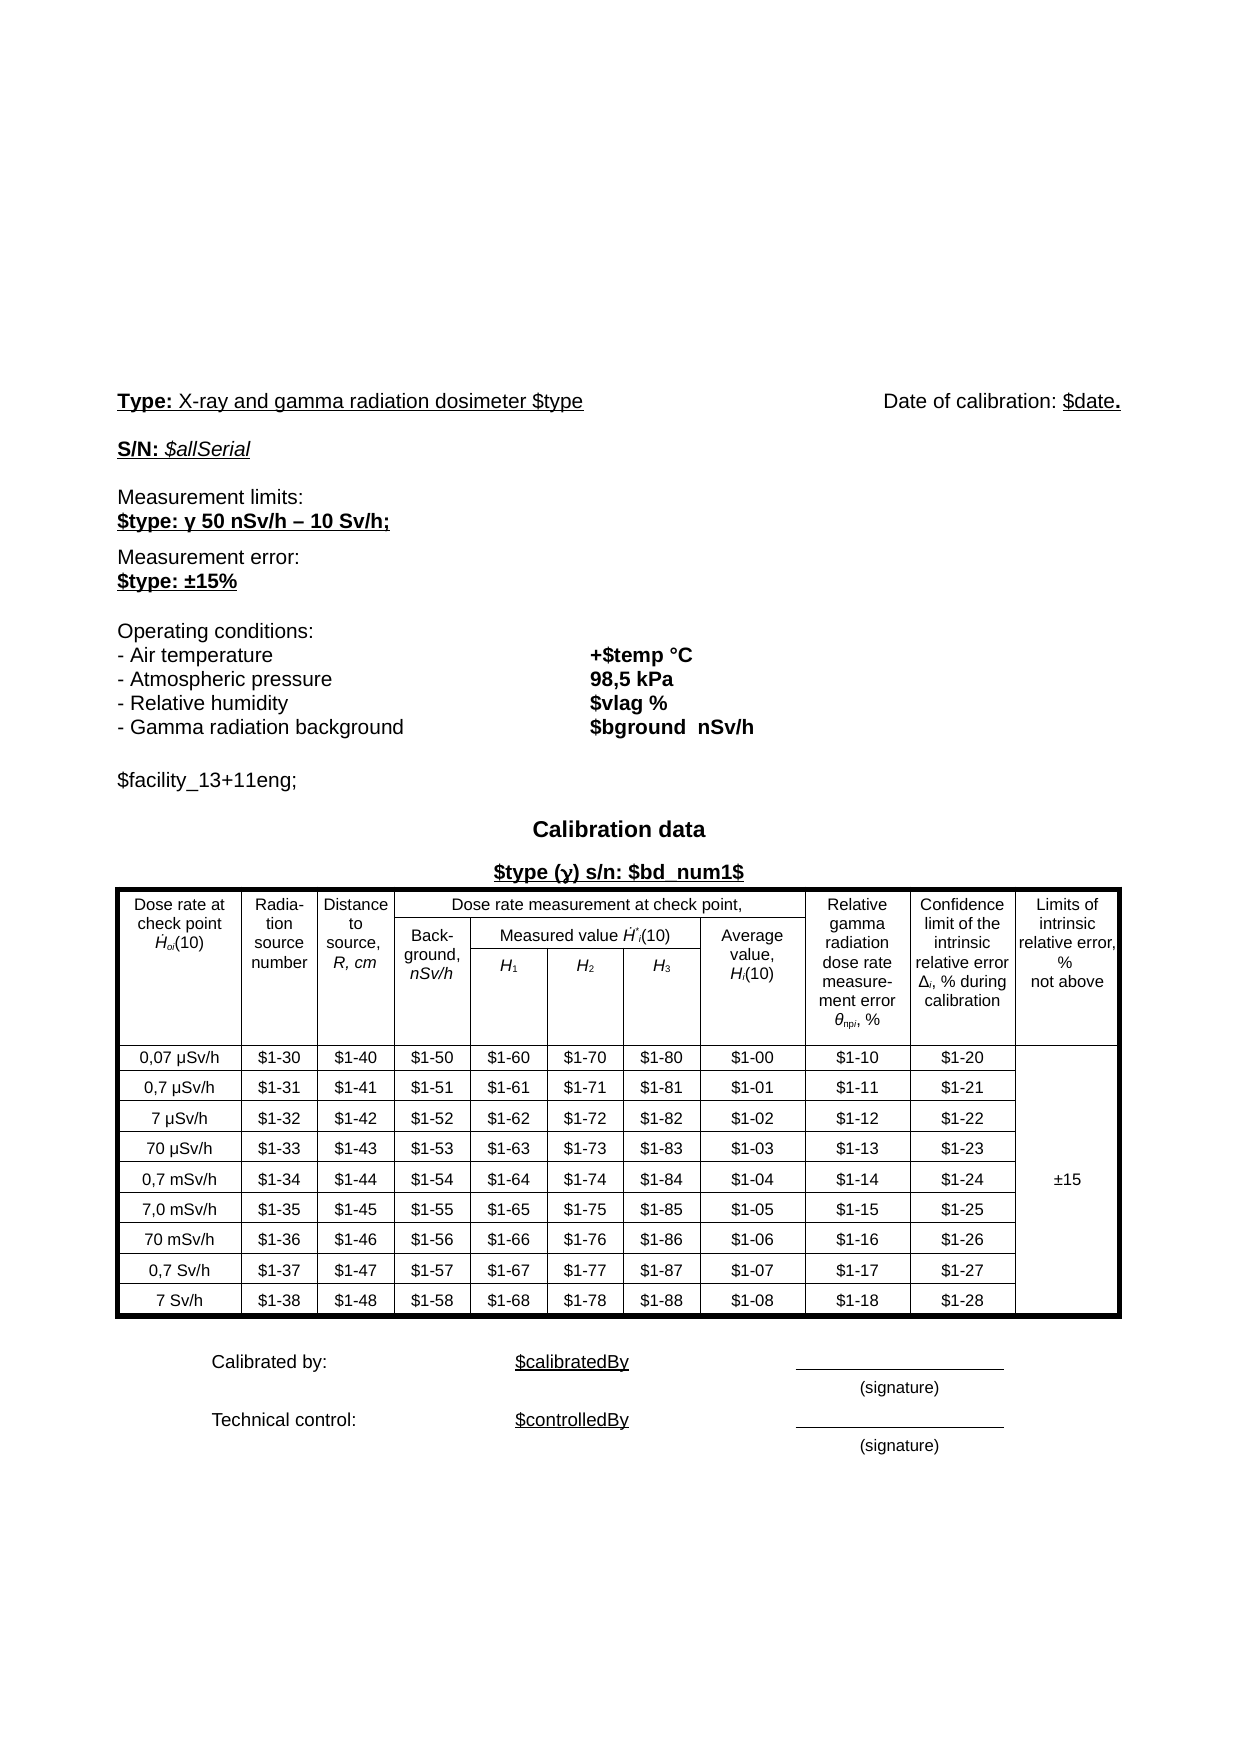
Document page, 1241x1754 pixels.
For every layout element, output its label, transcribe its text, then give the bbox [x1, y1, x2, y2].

table_cell $1-88 [624, 1284, 700, 1313]
table_cell (signature) [770, 1375, 1029, 1403]
table_cell $1-27 [911, 1254, 1015, 1283]
table_cell $1-63 [471, 1132, 547, 1161]
table_cell $1-34 [242, 1162, 317, 1192]
table_cell $1-76 [548, 1223, 623, 1252]
table_cell $1-53 [395, 1132, 470, 1161]
table_header [770, 1345, 1029, 1375]
table_cell 70 μSv/h [120, 1132, 241, 1161]
text Measurement limits: [117, 485, 1121, 509]
table_cell $1-07 [701, 1254, 805, 1283]
table_cell [209, 1375, 512, 1403]
table_cell $1-35 [242, 1193, 317, 1222]
text $type: γ 50 nSv/h – 10 Sv/h; [117, 509, 1121, 533]
table_cell $1-31 [242, 1071, 317, 1100]
table_cell $1-18 [806, 1284, 910, 1313]
table_cell $1-68 [471, 1284, 547, 1313]
table_cell Radia-tion source number [242, 892, 317, 1044]
table_cell 0,7 μSv/h [120, 1071, 241, 1100]
table_cell $controlledBy [512, 1403, 770, 1433]
table_cell H3 [624, 949, 700, 1044]
table_cell $1-16 [806, 1223, 910, 1252]
table_cell 7 μSv/h [120, 1101, 241, 1131]
table_cell $1-06 [701, 1223, 805, 1252]
table_cell $1-52 [395, 1101, 470, 1131]
table_cell $1-32 [242, 1101, 317, 1131]
table_cell $1-04 [701, 1162, 805, 1192]
text Measurement error: [117, 545, 1121, 569]
table_cell 70 mSv/h [120, 1223, 241, 1252]
table_cell $1-86 [624, 1223, 700, 1252]
table_cell $1-22 [911, 1101, 1015, 1131]
table_cell $1-11 [806, 1071, 910, 1100]
table_cell Limits of intrinsic relative error, % not above [1016, 892, 1117, 1044]
text Calibration data [0, 816, 1237, 842]
table_cell $1-81 [624, 1071, 700, 1100]
table_cell $1-40 [318, 1046, 394, 1070]
table_cell Average value, Hi(10) [701, 918, 805, 1044]
table_cell 7,0 mSv/h [120, 1193, 241, 1222]
text - Air temperature +$temp °C [117, 643, 1121, 667]
table_cell [209, 1433, 512, 1461]
table_cell $1-20 [911, 1046, 1015, 1070]
table_cell 0,07 μSv/h [120, 1046, 241, 1070]
table_header $type (γ) s/n: $bd_num1$ [118, 857, 1120, 887]
table_cell $1-25 [911, 1193, 1015, 1222]
table_cell $1-70 [548, 1046, 623, 1070]
table_cell $1-62 [471, 1101, 547, 1131]
table_cell $1-30 [242, 1046, 317, 1070]
table_cell H1 [471, 949, 547, 1044]
table_cell $1-54 [395, 1162, 470, 1192]
table_cell $1-01 [701, 1071, 805, 1100]
table_cell $1-42 [318, 1101, 394, 1131]
table_cell $1-41 [318, 1071, 394, 1100]
table_cell $1-80 [624, 1046, 700, 1070]
table_cell [512, 1375, 770, 1403]
table_cell $1-60 [471, 1046, 547, 1070]
table_header $calibratedBy [512, 1345, 770, 1375]
table_cell ±15 [1016, 1046, 1117, 1313]
table_cell $1-67 [471, 1254, 547, 1283]
table_cell Distance to source, R, сm [318, 892, 394, 1044]
table_cell Dose rate at check point Ḣoi(10) [120, 892, 241, 1044]
table_cell $1-26 [911, 1223, 1015, 1252]
text Operating conditions: [117, 619, 1121, 643]
table_cell $1-57 [395, 1254, 470, 1283]
table_cell [770, 1403, 1029, 1433]
table_cell $1-75 [548, 1193, 623, 1222]
table_cell $1-47 [318, 1254, 394, 1283]
table_cell $1-72 [548, 1101, 623, 1131]
table_cell $1-74 [548, 1162, 623, 1192]
table_cell $1-56 [395, 1223, 470, 1252]
table_cell $1-50 [395, 1046, 470, 1070]
text $type: ±15% [117, 569, 1121, 593]
table_cell $1-13 [806, 1132, 910, 1161]
text $facility_13+11eng; [117, 768, 1121, 792]
table_cell $1-55 [395, 1193, 470, 1222]
table_cell $1-64 [471, 1162, 547, 1192]
table_cell 0,7 Sv/h [120, 1254, 241, 1283]
table_cell H2 [548, 949, 623, 1044]
table_cell 7 Sv/h [120, 1284, 241, 1313]
table_cell $1-66 [471, 1223, 547, 1252]
table_cell $1-84 [624, 1162, 700, 1192]
table_cell $1-33 [242, 1132, 317, 1161]
table_cell $1-02 [701, 1101, 805, 1131]
table_cell $1-87 [624, 1254, 700, 1283]
table_cell $1-45 [318, 1193, 394, 1222]
table_cell $1-46 [318, 1223, 394, 1252]
table_cell $1-44 [318, 1162, 394, 1192]
table_cell $1-58 [395, 1284, 470, 1313]
table_cell $1-82 [624, 1101, 700, 1131]
table_cell $1-15 [806, 1193, 910, 1222]
table_cell $1-08 [701, 1284, 805, 1313]
table_cell [512, 1433, 770, 1461]
table_cell $1-12 [806, 1101, 910, 1131]
table_cell $1-10 [806, 1046, 910, 1070]
table_cell (signature) [770, 1433, 1029, 1461]
table_cell $1-38 [242, 1284, 317, 1313]
table_cell $1-14 [806, 1162, 910, 1192]
table_cell $1-65 [471, 1193, 547, 1222]
text - Gamma radiation background $bground nSv/h [117, 715, 1121, 739]
table_cell $1-37 [242, 1254, 317, 1283]
table_cell Back-ground, nSv/h [395, 918, 470, 1044]
table_cell $1-23 [911, 1132, 1015, 1161]
text Type: X-ray and gamma radiation dosimeter $type Date of calibration: $date. [117, 389, 1121, 413]
table_cell $1-00 [701, 1046, 805, 1070]
table_cell Relative gamma radiation dose rate measure-ment error θпрi, % [806, 892, 910, 1044]
table_cell $1-05 [701, 1193, 805, 1222]
table_cell Dose rate measurement at check point, [395, 892, 805, 917]
text - Atmospheric pressure 98,5 kPa [117, 667, 1121, 691]
table_cell $1-71 [548, 1071, 623, 1100]
table_header Calibrated by: [209, 1345, 512, 1375]
table_cell $1-61 [471, 1071, 547, 1100]
text - Relative humidity $vlag % [117, 691, 1121, 715]
table_cell Confidence limit of the intrinsic relative error Δi, % during calibration [911, 892, 1015, 1044]
table_cell Measured value Ḣ*i(10) [471, 918, 700, 947]
table_cell $1-48 [318, 1284, 394, 1313]
table_cell $1-43 [318, 1132, 394, 1161]
table_cell $1-83 [624, 1132, 700, 1161]
table_cell $1-51 [395, 1071, 470, 1100]
table_cell $1-73 [548, 1132, 623, 1161]
table_cell $1-28 [911, 1284, 1015, 1313]
table_cell $1-03 [701, 1132, 805, 1161]
table_cell $1-85 [624, 1193, 700, 1222]
table_cell $1-24 [911, 1162, 1015, 1192]
table_cell $1-17 [806, 1254, 910, 1283]
table_cell $1-77 [548, 1254, 623, 1283]
table_cell 0,7 mSv/h [120, 1162, 241, 1192]
table_cell $1-21 [911, 1071, 1015, 1100]
table_cell Technical control: [209, 1403, 512, 1433]
table_cell $1-78 [548, 1284, 623, 1313]
table_cell $1-36 [242, 1223, 317, 1252]
text S/N: $allSerial [117, 437, 1121, 461]
